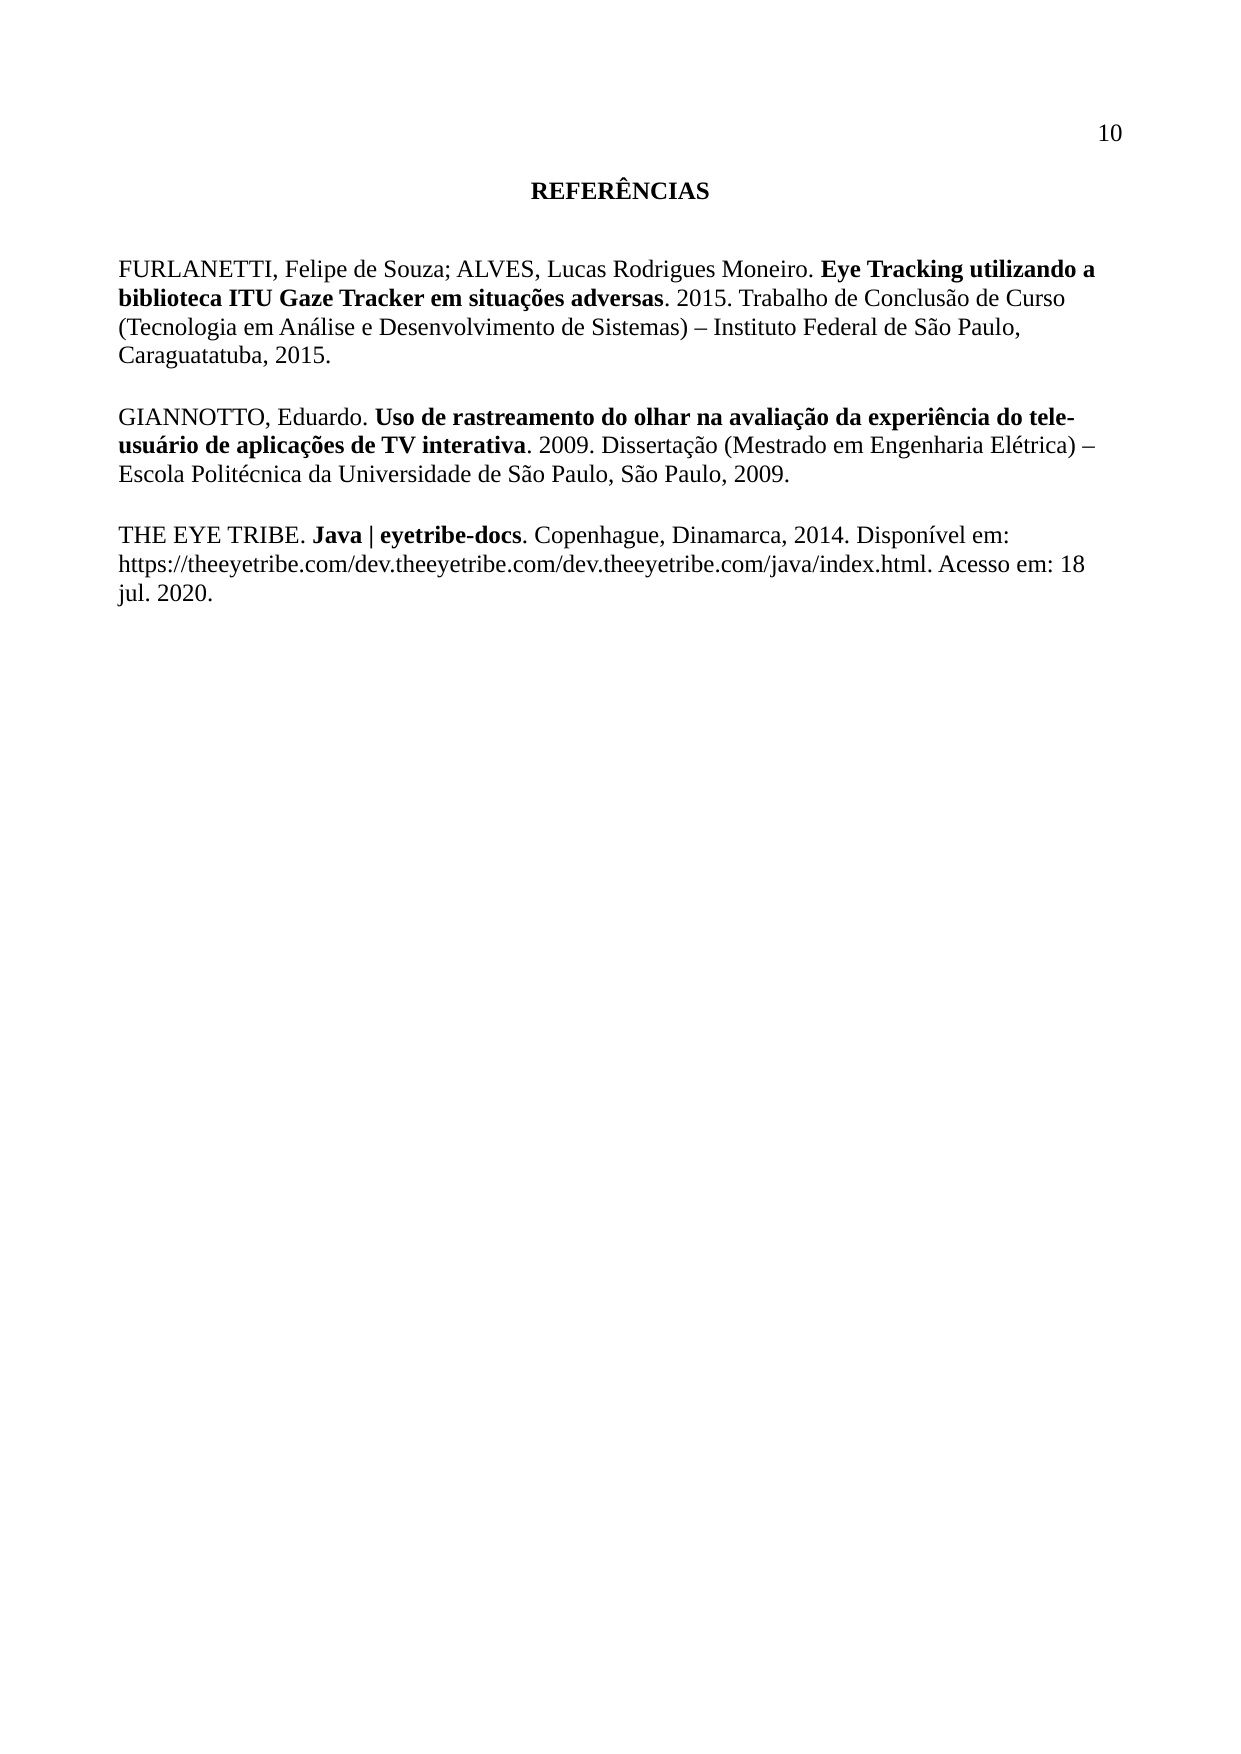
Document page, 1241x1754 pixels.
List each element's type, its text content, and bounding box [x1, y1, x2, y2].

text THE EYE TRIBE. Java | eyetribe-docs. Copenhague, Dinamarca, 2014. Disponível em: https://theeyetribe.com/dev.theeyetribe.com/dev.theeyetribe.com/java/index.html. Acesso em: 18 jul. 2020. [118, 520, 1122, 607]
text Referências [118, 176, 1122, 205]
text GIANNOTTO, Eduardo. Uso de rastreamento do olhar na avaliação da experiência do tele-usuário de aplicações de TV interativa. 2009. Dissertação (Mestrado em Engenharia Elétrica) – Escola Politécnica da Universidade de São Paulo, São Paulo, 2009. [118, 402, 1122, 488]
text FURLANETTI, Felipe de Souza; ALVES, Lucas Rodrigues Moneiro. Eye Tracking utilizando a biblioteca ITU Gaze Tracker em situações adversas. 2015. Trabalho de Conclusão de Curso (Tecnologia em Análise e Desenvolvimento de Sistemas) – Instituto Federal de São Paulo, Caraguatatuba, 2015. [118, 254, 1122, 369]
